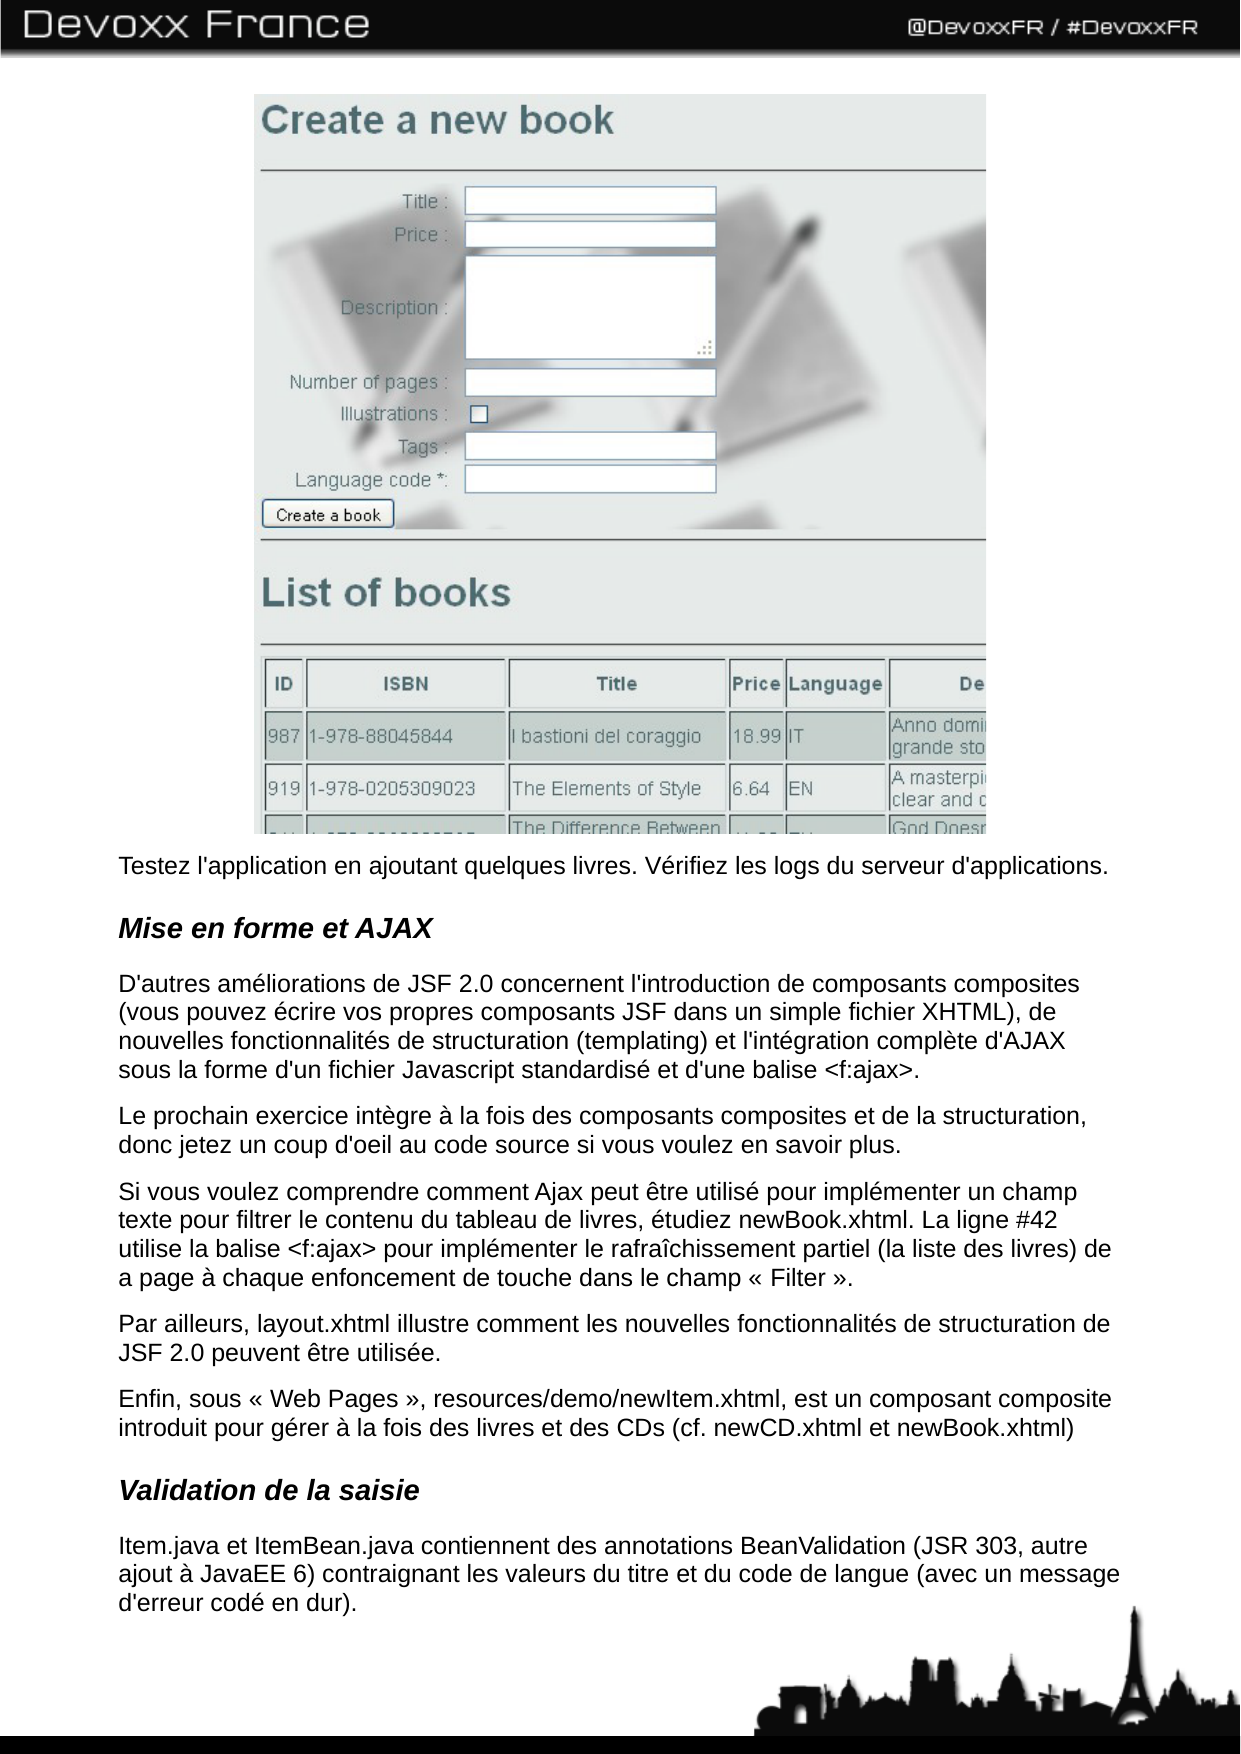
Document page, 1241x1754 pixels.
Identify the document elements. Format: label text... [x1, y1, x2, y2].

text Par ailleurs, layout.xhtml illustre comment les nouvelles fonctionnalités de structuration de JSF 2.0 peuvent être utilisée. [118, 1309, 1122, 1367]
text Si vous voulez comprendre comment Ajax peut être utilisé pour implémenter un champ texte pour filtrer le contenu du tableau de livres, étudiez newBook.xhtml. La ligne #42 utilise la balise <f:ajax> pour implémenter le rafraîchissement partiel (la liste des livres) de a page à chaque enfoncement de touche dans le champ « Filter ». [118, 1177, 1122, 1292]
subtitle Mise en forme et AJAX [118, 911, 1122, 944]
picture [0, 0, 1240, 58]
text Enfin, sous « Web Pages », resources/demo/newItem.xhtml, est un composant composite introduit pour gérer à la fois des livres et des CDs (cf. newCD.xhtml et newBook.xhtml) [118, 1384, 1122, 1442]
picture [254, 94, 987, 834]
text D'autres améliorations de JSF 2.0 concernent l'introduction de composants composites (vous pouvez écrire vos propres composants JSF dans un simple fichier XHTML), de nouvelles fonctionnalités de structuration (templating) et l'intégration complète d'AJAX sous la forme d'un fichier Javascript standardisé et d'une balise <f:ajax>. [118, 969, 1122, 1084]
picture [753, 1598, 1240, 1736]
text Item.java et ItemBean.java contiennent des annotations BeanValidation (JSR 303, autre ajout à JavaEE 6) contraignant les valeurs du titre et du code de langue (avec un message d'erreur codé en dur). [118, 1531, 1122, 1617]
subtitle Validation de la saisie [118, 1473, 1122, 1506]
text Testez l'application en ajoutant quelques livres. Vérifiez les logs du serveur d'applications. [118, 851, 1122, 880]
text Le prochain exercice intègre à la fois des composants composites et de la structuration, donc jetez un coup d'oeil au code source si vous voulez en savoir plus. [118, 1101, 1122, 1159]
